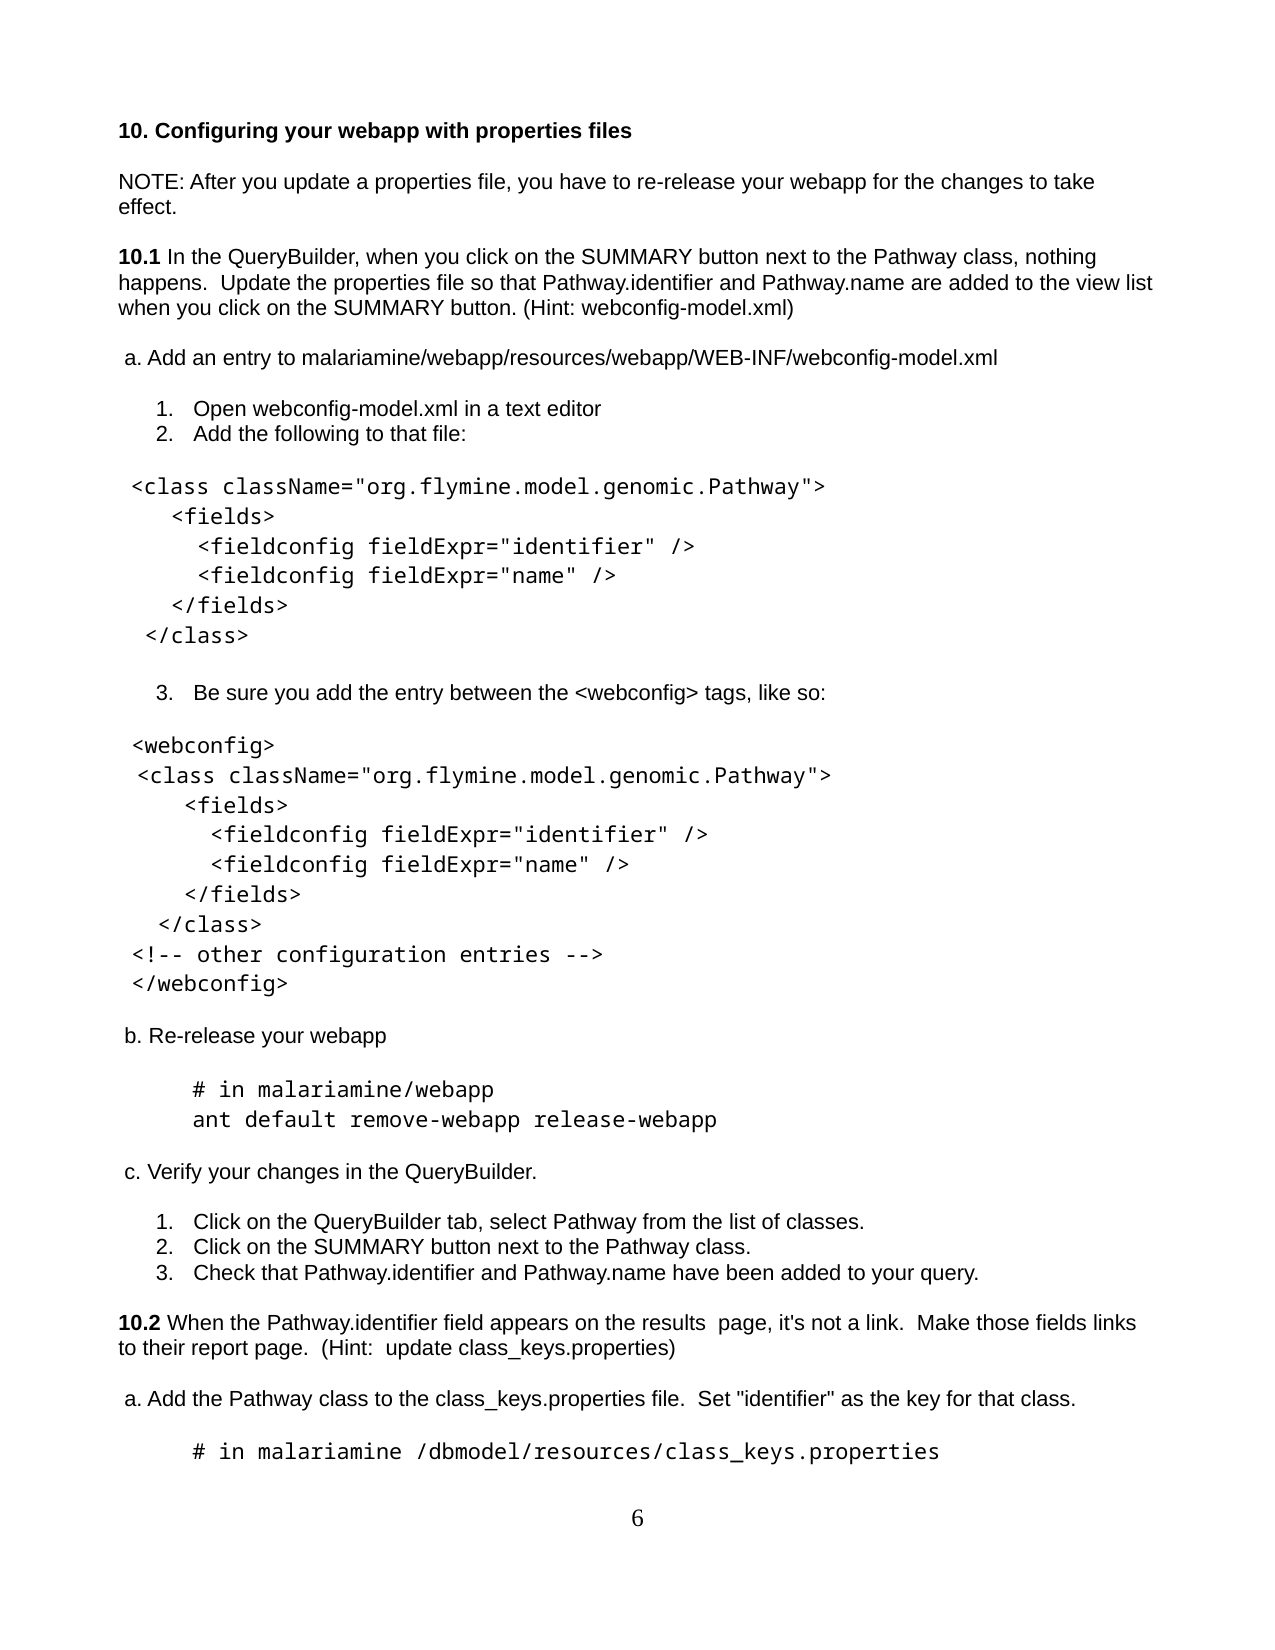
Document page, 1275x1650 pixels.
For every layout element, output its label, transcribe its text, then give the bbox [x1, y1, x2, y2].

text # in malariamine/webapp [118, 1074, 1157, 1103]
list Be sure you add the entry between the <webconfig> tags, like so: [156, 679, 1157, 705]
text <fields> [118, 789, 1157, 819]
text 10.2 When the Pathway.identifier field appears on the results page, it's not a link. Make those fields links to their report page. (Hint: update class_keys.properties) [118, 1310, 1157, 1360]
text </class> [118, 909, 1157, 938]
text # in malariamine /dbmodel/resources/class_keys.properties [118, 1436, 1157, 1466]
list Open webconfig-model.xml in a text editor [156, 395, 1157, 421]
text b. Re-release your webapp [118, 1023, 1157, 1048]
text </fields> [118, 879, 1157, 909]
text </fields> [118, 590, 1157, 620]
text ant default remove-webapp release-webapp [118, 1103, 1157, 1133]
text <class className="org.flymine.model.genomic.Pathway"> [118, 760, 1157, 789]
list Check that Pathway.identifier and Pathway.name have been added to your query. [156, 1259, 1157, 1284]
text <fieldconfig fieldExpr="identifier" /> [118, 819, 1157, 849]
text </class> [118, 620, 1157, 650]
text <fieldconfig fieldExpr="identifier" /> [118, 531, 1157, 560]
text <!-- other configuration entries --> [118, 938, 1157, 968]
text a. Add the Pathway class to the class_keys.properties file. Set "identifier" as the key for that class. [118, 1385, 1157, 1411]
text NOTE: After you update a properties file, you have to re-release your webapp for the changes to take effect. [118, 168, 1157, 219]
text c. Verify your changes in the QueryBuilder. [118, 1158, 1157, 1184]
list Click on the SUMMARY button next to the Pathway class. [156, 1234, 1157, 1259]
text <class className="org.flymine.model.genomic.Pathway"> [118, 471, 1157, 501]
text 10. Configuring your webapp with properties files [118, 118, 1157, 143]
text <fieldconfig fieldExpr="name" /> [118, 560, 1157, 590]
list Click on the QueryBuilder tab, select Pathway from the list of classes. [156, 1209, 1157, 1234]
text a. Add an entry to malariamine/webapp/resources/webapp/WEB-INF/webconfig-model.xml [118, 345, 1157, 370]
text 10.1 In the QueryBuilder, when you click on the SUMMARY button next to the Pathway class, nothing happens. Update the properties file so that Pathway.identifier and Pathway.name are added to the view list when you click on the SUMMARY button. (Hint: webconfig-model.xml) [118, 244, 1157, 320]
text <fields> [118, 501, 1157, 531]
text <fieldconfig fieldExpr="name" /> [118, 849, 1157, 879]
text </webconfig> [118, 968, 1157, 998]
text <webconfig> [118, 730, 1157, 760]
list Add the following to that file: [156, 421, 1157, 446]
